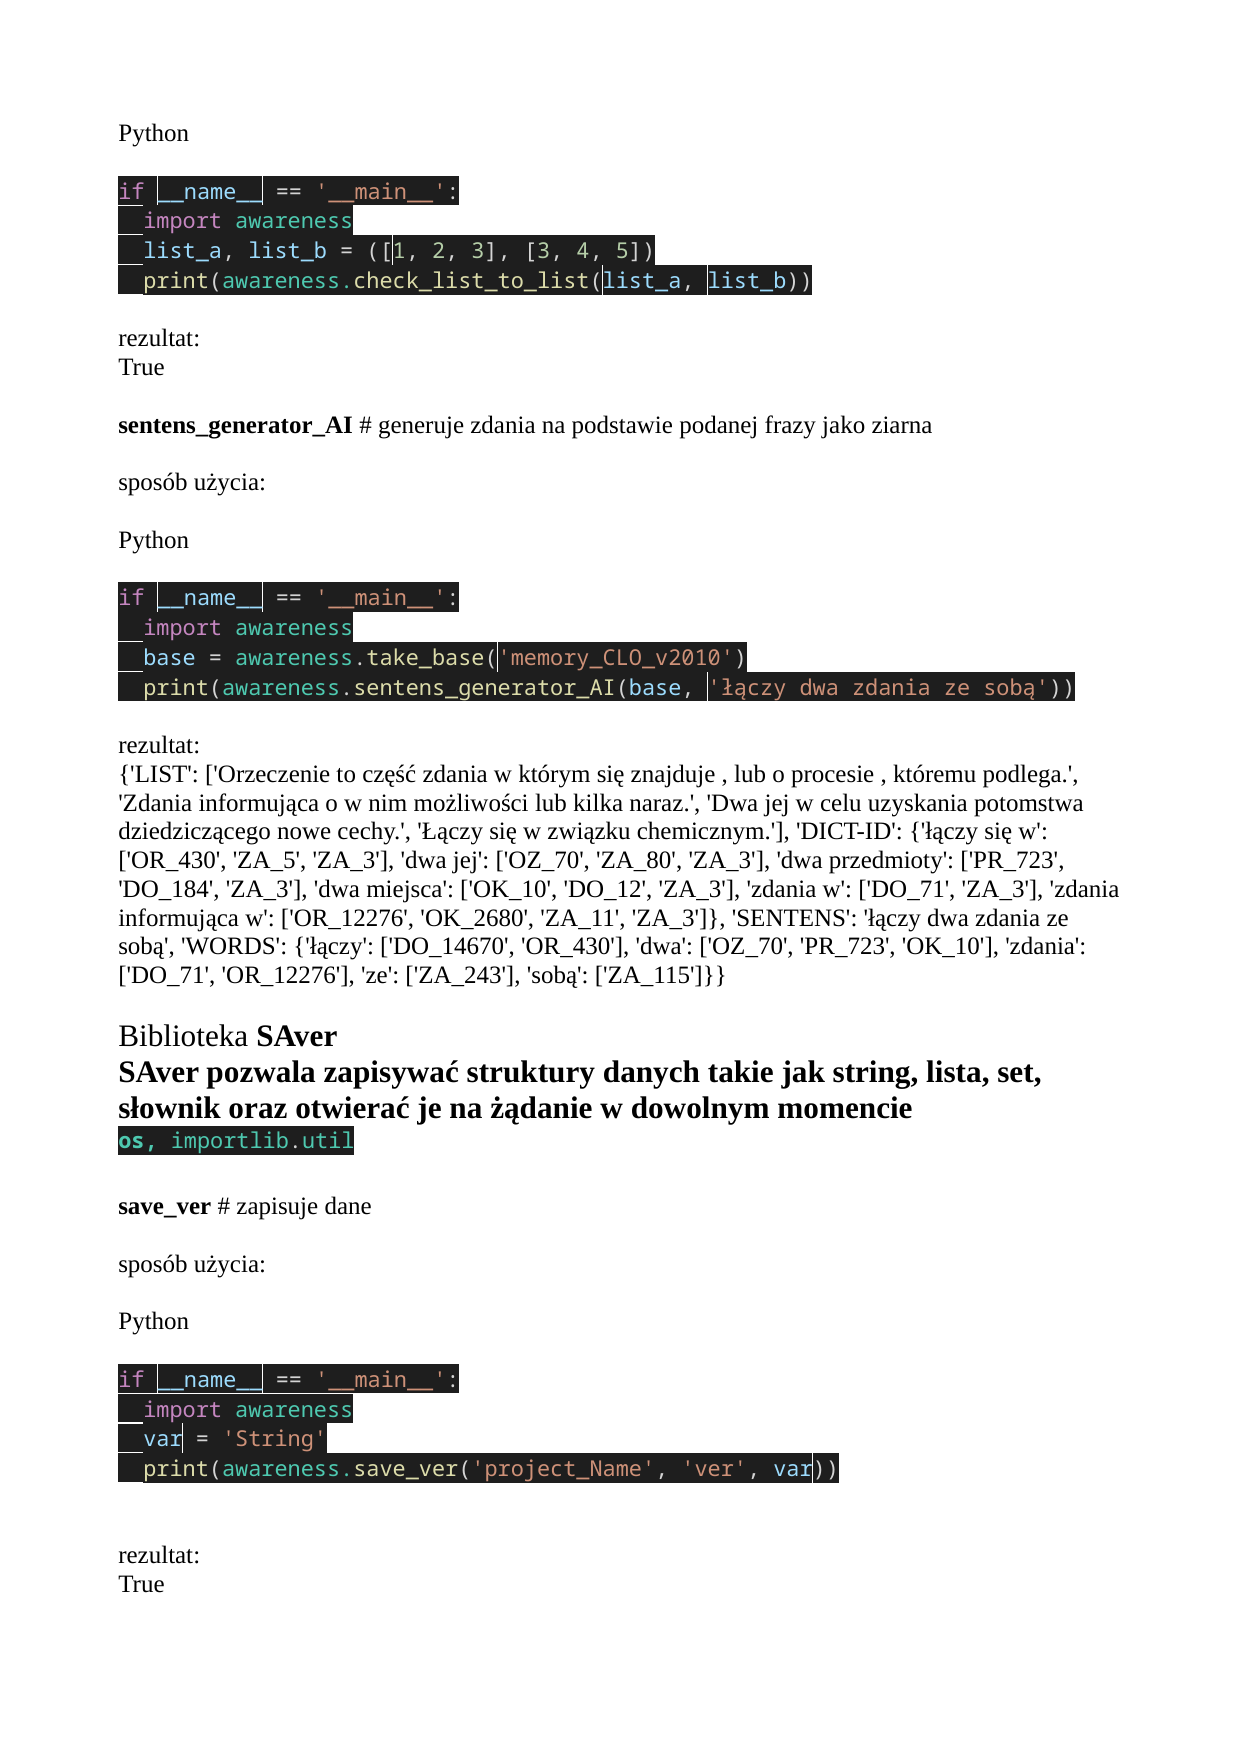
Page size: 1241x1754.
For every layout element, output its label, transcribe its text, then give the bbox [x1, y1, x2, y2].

text import awareness [118, 205, 1122, 235]
text if __name__ == '__main__': [118, 582, 1122, 612]
text save_ver # zapisuje dane [118, 1191, 1122, 1220]
text {'LIST': ['Orzeczenie to część zdania w którym się znajduje , lub o procesie , któremu podlega.', 'Zdania informująca o w nim możliwości lub kilka naraz.', 'Dwa jej w celu uzyskania potomstwa dziedziczącego nowe cechy.', 'Łączy się w związku chemicznym.'], 'DICT-ID': {'łączy się w': ['OR_430', 'ZA_5', 'ZA_3'], 'dwa jej': ['OZ_70', 'ZA_80', 'ZA_3'], 'dwa przedmioty': ['PR_723', 'DO_184', 'ZA_3'], 'dwa miejsca': ['OK_10', 'DO_12', 'ZA_3'], 'zdania w': ['DO_71', 'ZA_3'], 'zdania informująca w': ['OR_12276', 'OK_2680', 'ZA_11', 'ZA_3']}, 'SENTENS': 'łączy dwa zdania ze sobą', 'WORDS': {'łączy': ['DO_14670', 'OR_430'], 'dwa': ['OZ_70', 'PR_723', 'OK_10'], 'zdania': ['DO_71', 'OR_12276'], 'ze': ['ZA_243'], 'sobą': ['ZA_115']}} [118, 759, 1122, 989]
text list_a, list_b = ([1, 2, 3], [3, 4, 5]) [118, 235, 1122, 265]
text sposób użycia: [118, 467, 1122, 496]
text import awareness [118, 612, 1122, 642]
text rezultat: [118, 730, 1122, 759]
text print(awareness.check_list_to_list(list_a, list_b)) [118, 265, 1122, 295]
text var = 'String' [118, 1423, 1122, 1453]
text sposób użycia: [118, 1249, 1122, 1277]
text Python [118, 525, 1122, 553]
text base = awareness.take_base('memory_CLO_v2010') [118, 642, 1122, 672]
text SAver pozwala zapisywać struktury danych takie jak string, lista, set, słownik oraz otwierać je na żądanie w dowolnym momencie [118, 1054, 1122, 1126]
text if __name__ == '__main__': [118, 176, 1122, 205]
text if __name__ == '__main__': [118, 1364, 1122, 1393]
text Biblioteka SAver [118, 1018, 1122, 1054]
text import awareness [118, 1393, 1122, 1423]
text print(awareness.sentens_generator_AI(base, 'łączy dwa zdania ze sobą')) [118, 672, 1122, 701]
text rezultat: [118, 323, 1122, 352]
text True [118, 352, 1122, 381]
text print(awareness.save_ver('project_Name', 'ver', var)) [118, 1453, 1122, 1483]
text Python [118, 1306, 1122, 1335]
text Python [118, 118, 1122, 147]
text rezultat: [118, 1540, 1122, 1569]
text os, importlib.util [118, 1126, 1122, 1155]
text sentens_generator_AI # generuje zdania na podstawie podanej frazy jako ziarna [118, 410, 1122, 438]
text True [118, 1569, 1122, 1598]
